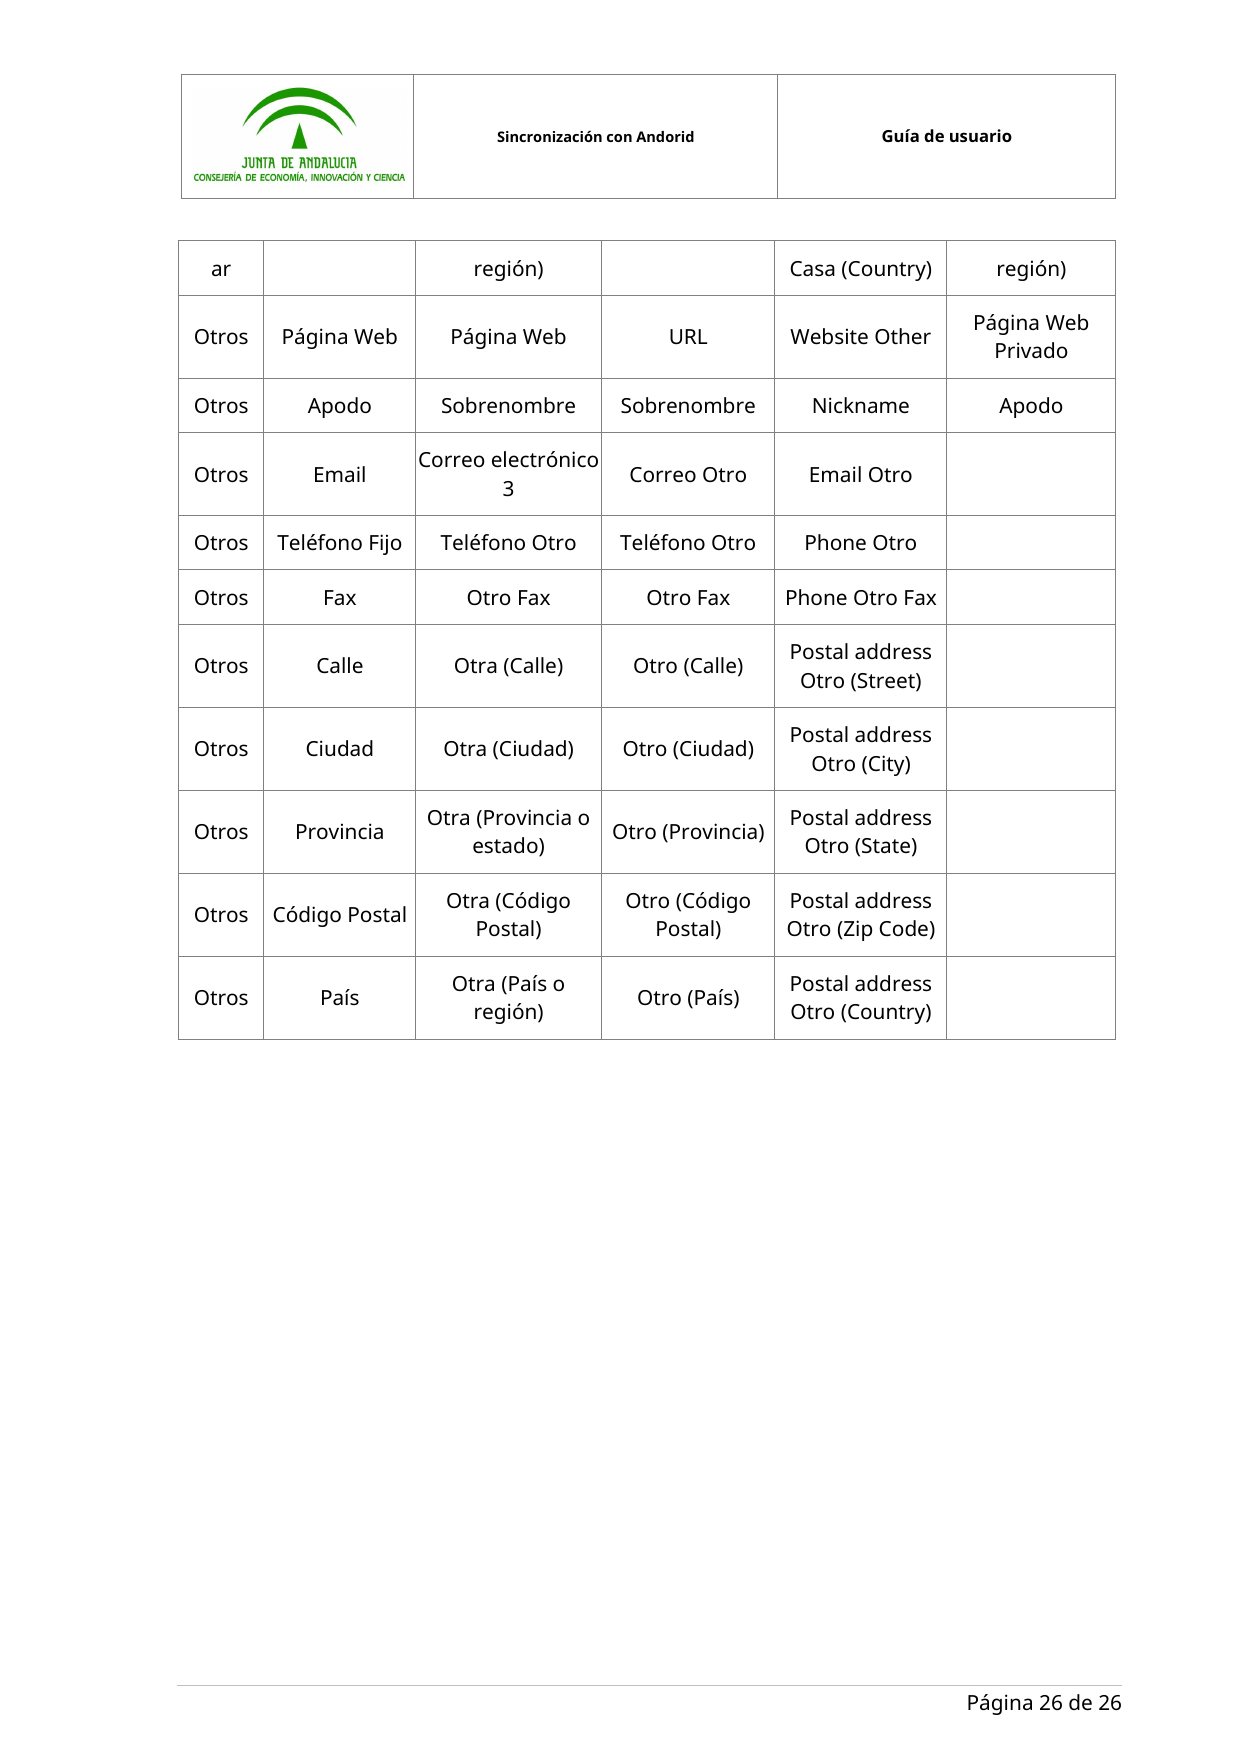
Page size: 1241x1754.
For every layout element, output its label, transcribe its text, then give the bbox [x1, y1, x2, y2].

table_cell [947, 516, 1115, 569]
table_cell Otros [179, 708, 263, 790]
table_cell Otro (Ciudad) [602, 708, 774, 790]
table_cell Fax [264, 570, 415, 624]
table_cell [947, 625, 1115, 707]
table_cell Phone Otro [775, 516, 946, 569]
table_cell Otros [179, 625, 263, 707]
table_cell Correo Otro [602, 433, 774, 515]
table_cell [947, 957, 1115, 1038]
table_cell [947, 874, 1115, 956]
table_cell Sobrenombre [602, 379, 774, 432]
table_cell Postal address Otro (Country) [775, 957, 946, 1038]
table_cell región) [947, 241, 1115, 294]
table_cell Otro (Calle) [602, 625, 774, 707]
table_cell País [264, 957, 415, 1038]
table_cell Apodo [264, 379, 415, 432]
table_cell Casa (Country) [775, 241, 946, 294]
table_cell Nickname [775, 379, 946, 432]
table_cell Otros [179, 379, 263, 432]
table_cell Website Other [775, 296, 946, 377]
table_cell Apodo [947, 379, 1115, 432]
table_cell Teléfono Fijo [264, 516, 415, 569]
table_cell Otro (Provincia) [602, 791, 774, 873]
table_cell región) [416, 241, 601, 294]
table_cell Otro Fax [416, 570, 601, 624]
table_cell [602, 241, 774, 294]
table_cell Email [264, 433, 415, 515]
table_cell Otro (País) [602, 957, 774, 1038]
table_cell [947, 433, 1115, 515]
table_cell Otros [179, 874, 263, 956]
table_cell Teléfono Otro [416, 516, 601, 569]
table_cell Sobrenombre [416, 379, 601, 432]
table_cell Phone Otro Fax [775, 570, 946, 624]
table_cell Otros [179, 791, 263, 873]
picture [192, 87, 407, 186]
table_cell Otra (País o región) [416, 957, 601, 1038]
table_cell [947, 708, 1115, 790]
table_cell Otros [179, 957, 263, 1038]
table_cell Otros [179, 570, 263, 624]
table_cell ar [179, 241, 263, 294]
table_cell Postal address Otro (Street) [775, 625, 946, 707]
table_cell Página Web [416, 296, 601, 377]
table_cell [947, 570, 1115, 624]
table_cell Teléfono Otro [602, 516, 774, 569]
table_cell URL [602, 296, 774, 377]
table_cell Otros [179, 516, 263, 569]
table_cell Provincia [264, 791, 415, 873]
table_cell Otra (Provincia o estado) [416, 791, 601, 873]
table_cell Email Otro [775, 433, 946, 515]
table_cell Postal address Otro (Zip Code) [775, 874, 946, 956]
table_cell [947, 791, 1115, 873]
table_cell Otros [179, 433, 263, 515]
table_cell Código Postal [264, 874, 415, 956]
table_cell Otra (Calle) [416, 625, 601, 707]
table_cell Otro (Código Postal) [602, 874, 774, 956]
table_cell Ciudad [264, 708, 415, 790]
table_cell Otros [179, 296, 263, 377]
table_cell Calle [264, 625, 415, 707]
table_cell Página Web [264, 296, 415, 377]
table_cell Postal address Otro (State) [775, 791, 946, 873]
table_cell [264, 241, 415, 294]
table_cell Postal address Otro (City) [775, 708, 946, 790]
table_cell Otra (Ciudad) [416, 708, 601, 790]
table_cell Correo electrónico 3 [416, 433, 601, 515]
table_cell Página Web Privado [947, 296, 1115, 377]
table_cell Otra (Código Postal) [416, 874, 601, 956]
table_cell Otro Fax [602, 570, 774, 624]
